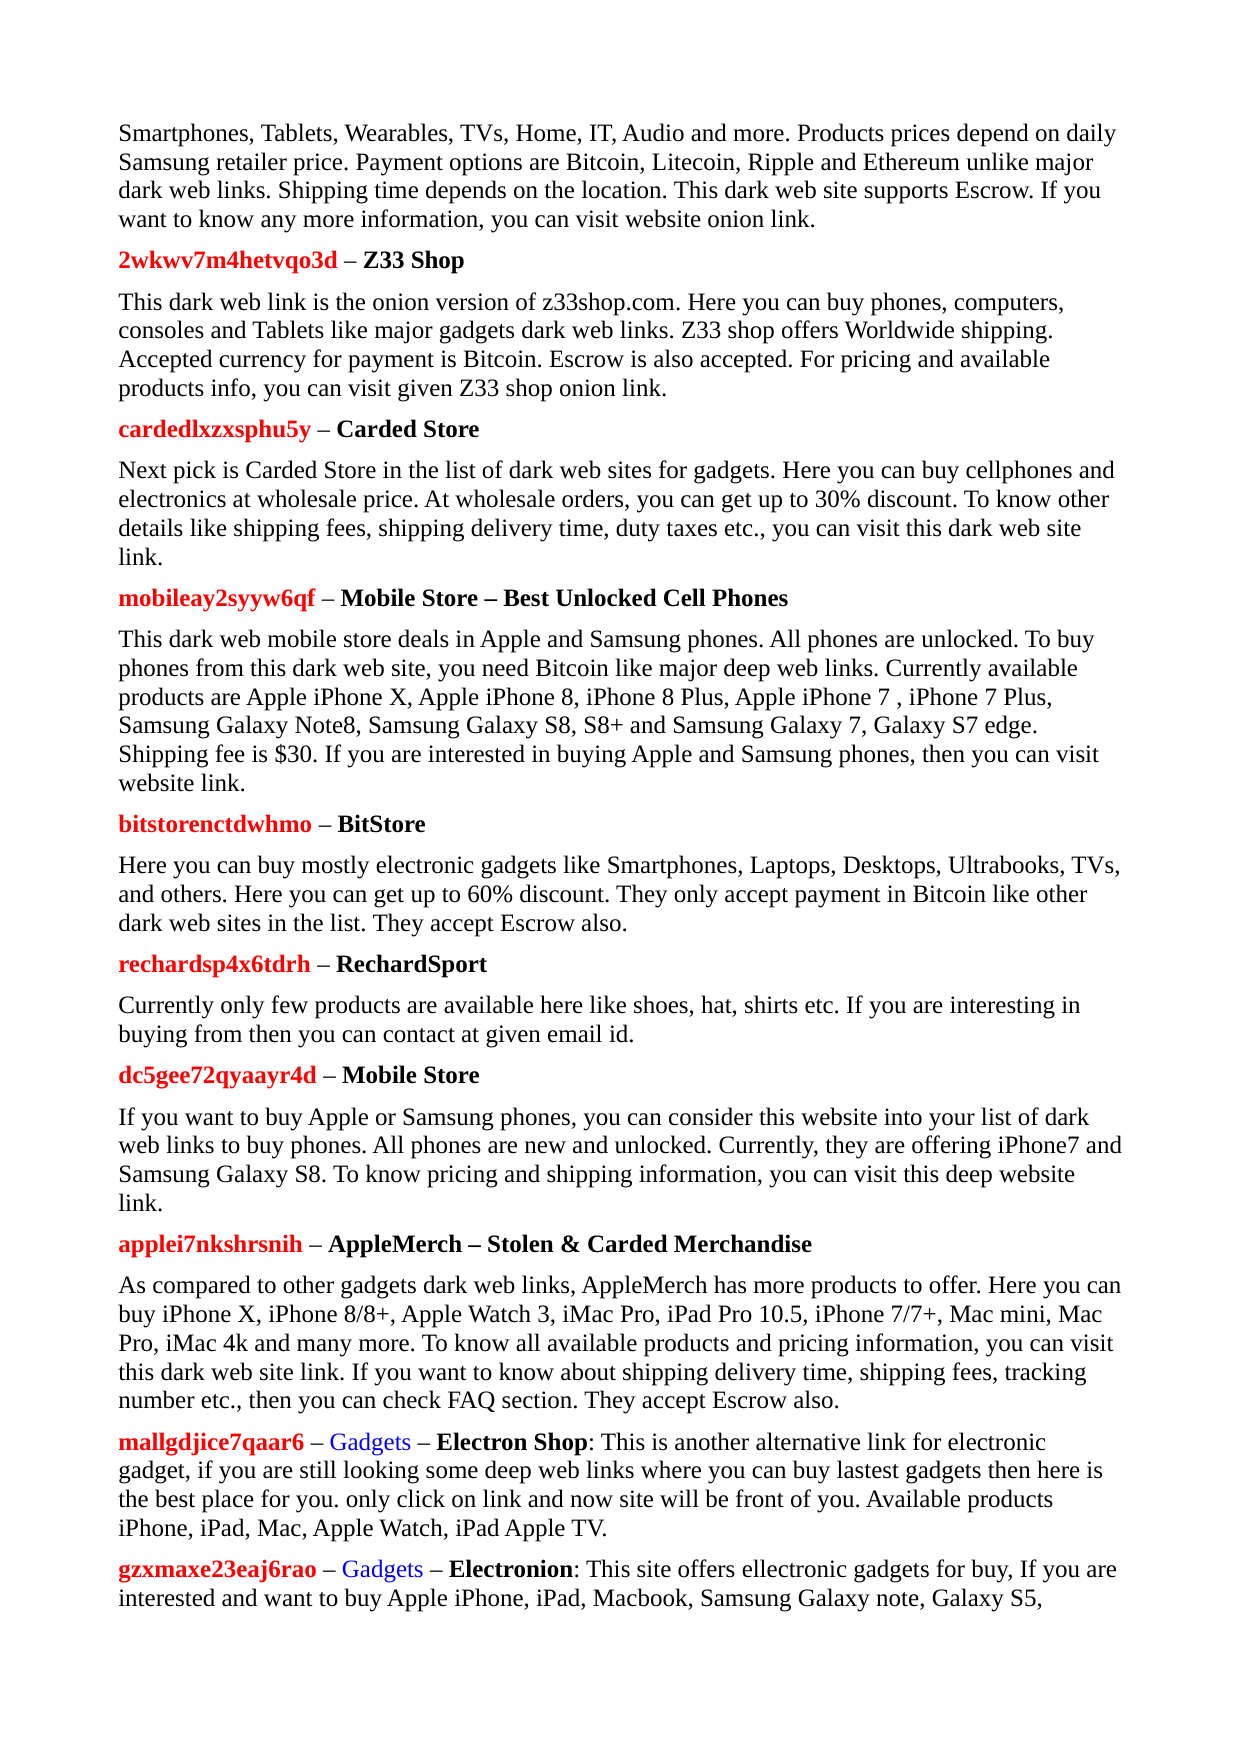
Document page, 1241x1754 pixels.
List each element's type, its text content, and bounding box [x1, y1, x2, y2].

text gzxmaxe23eaj6rao – Gadgets – Electronion: This site offers ellectronic gadgets for buy, If you are interested and want to buy Apple iPhone, iPad, Macbook, Samsung Galaxy note, Galaxy S5, [118, 1554, 1122, 1612]
text Here you can buy mostly electronic gadgets like Smartphones, Laptops, Desktops, Ultrabooks, TVs, and others. Here you can get up to 60% discount. They only accept payment in Bitcoin like other dark web sites in the list. They accept Escrow also. [118, 851, 1122, 937]
text rechardsp4x6tdrh – RechardSport [118, 949, 1122, 978]
text dc5gee72qyaayr4d – Mobile Store [118, 1061, 1122, 1089]
text If you want to buy Apple or Samsung phones, you can consider this website into your list of dark web links to buy phones. All phones are new and unlocked. Currently, they are offering iPhone7 and Samsung Galaxy S8. To know pricing and shipping information, you can visit this deep website link. [118, 1102, 1122, 1217]
text bitstorenctdwhmo – BitStore [118, 809, 1122, 838]
text Next pick is Carded Store in the list of dark web sites for gadgets. Here you can buy cellphones and electronics at wholesale price. At wholesale orders, you can get up to 30% discount. To know other details like shipping fees, shipping delivery time, duty taxes etc., you can visit this dark web site link. [118, 456, 1122, 571]
text This dark web mobile store deals in Apple and Samsung phones. All phones are unlocked. To buy phones from this dark web site, you need Bitcoin like major deep web links. Currently available products are Apple iPhone X, Apple iPhone 8, iPhone 8 Plus, Apple iPhone 7 , iPhone 7 Plus, Samsung Galaxy Note8, Samsung Galaxy S8, S8+ and Samsung Galaxy 7, Galaxy S7 edge. Shipping fee is $30. If you are interested in buying Apple and Samsung phones, then you can visit website link. [118, 624, 1122, 797]
text Currently only few products are available here like shoes, hat, shirts etc. If you are interesting in buying from then you can contact at given email id. [118, 991, 1122, 1048]
text cardedlxzxsphu5y – Carded Store [118, 414, 1122, 443]
text 2wkwv7m4hetvqo3d – Z33 Shop [118, 246, 1122, 274]
text As compared to other gadgets dark web links, AppleMerch has more products to offer. Here you can buy iPhone X, iPhone 8/8+, Apple Watch 3, iMac Pro, iPad Pro 10.5, iPhone 7/7+, Mac mini, Mac Pro, iMac 4k and many more. To know all available products and pricing information, you can visit this dark web site link. If you want to know about shipping delivery time, shipping fees, tracking number etc., then you can check FAQ section. They accept Escrow also. [118, 1271, 1122, 1414]
text This dark web link is the onion version of z33shop.com. Here you can buy phones, computers, consoles and Tablets like major gadgets dark web links. Z33 shop offers Worldwide shipping. Accepted currency for payment is Bitcoin. Escrow is also accepted. For pricing and available products info, you can visit given Z33 shop onion link. [118, 287, 1122, 402]
text mallgdjice7qaar6 – Gadgets – Electron Shop: This is another alternative link for electronic gadget, if you are still looking some deep web links where you can buy lastest gadgets then here is the best place for you. only click on link and now site will be front of you. Available products iPhone, iPad, Mac, Apple Watch, iPad Apple TV. [118, 1427, 1122, 1542]
text mobileay2syyw6qf – Mobile Store – Best Unlocked Cell Phones [118, 583, 1122, 612]
text applei7nkshrsnih – AppleMerch – Stolen & Carded Merchandise [118, 1229, 1122, 1258]
text Smartphones, Tablets, Wearables, TVs, Home, IT, Audio and more. Products prices depend on daily Samsung retailer price. Payment options are Bitcoin, Litecoin, Ripple and Ethereum unlike major dark web links. Shipping time depends on the location. This dark web site supports Escrow. If you want to know any more information, you can visit website onion link. [118, 118, 1122, 233]
